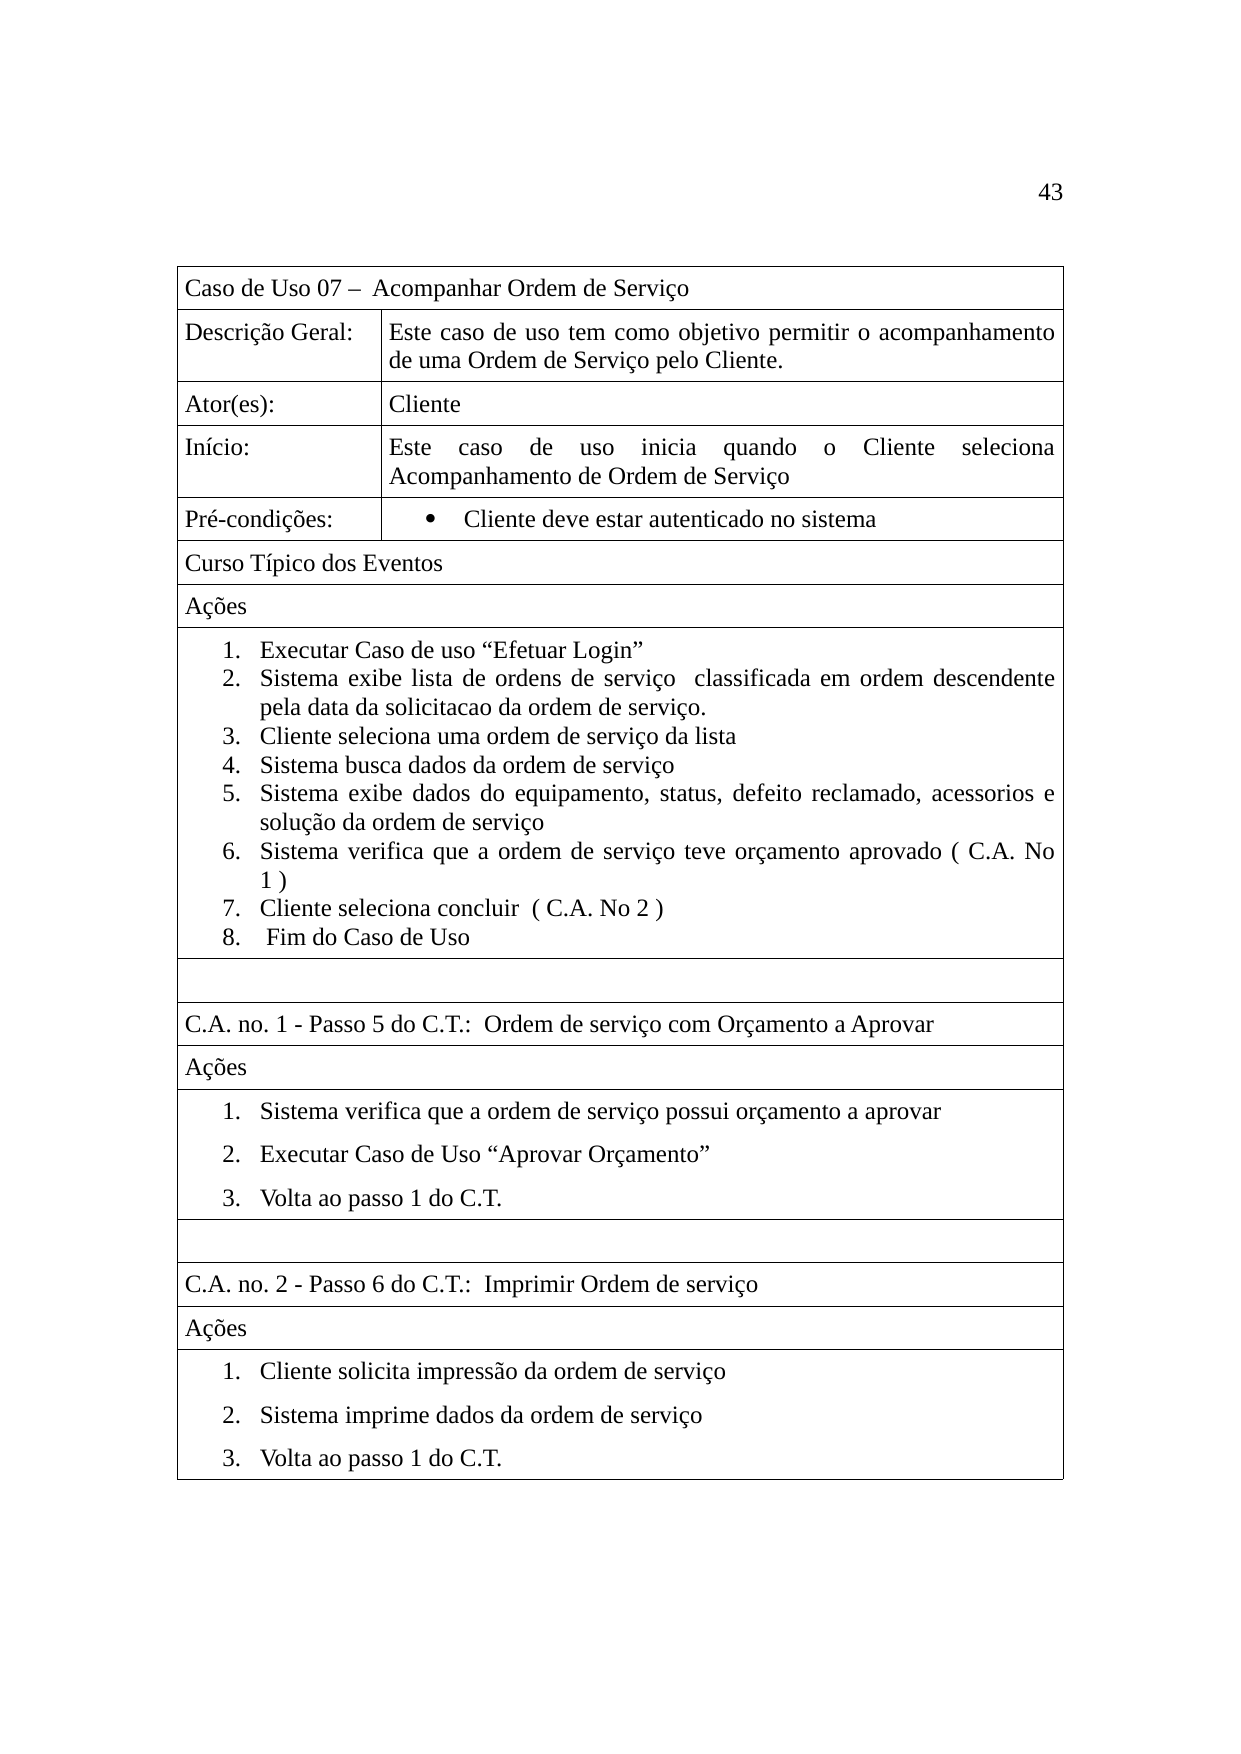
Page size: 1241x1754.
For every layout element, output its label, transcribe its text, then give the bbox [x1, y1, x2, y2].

table_cell Cliente [382, 382, 1063, 425]
table_cell Curso Típico dos Eventos [178, 541, 1063, 584]
table_cell Este caso de uso inicia quando o Cliente seleciona Acompanhamento de Ordem de Serviço [382, 426, 1063, 497]
table_cell Ações [178, 1046, 1063, 1088]
table_cell Sistema verifica que a ordem de serviço possui orçamento a aprovar [178, 1090, 1063, 1132]
table_header Caso de Uso 07 – Acompanhar Ordem de Serviço [178, 267, 1063, 309]
table_cell Descrição Geral: [178, 310, 381, 381]
table_cell [178, 1220, 1063, 1262]
table_cell Início: [178, 426, 381, 497]
table_cell Este caso de uso tem como objetivo permitir o acompanhamento de uma Ordem de Serviço pelo Cliente. [382, 310, 1063, 381]
table_cell Executar Caso de Uso “Aprovar Orçamento” [178, 1132, 1063, 1175]
table_cell Volta ao passo 1 do C.T. [178, 1175, 1063, 1219]
table_cell Ator(es): [178, 382, 381, 425]
table_cell C.A. no. 2 - Passo 6 do C.T.: Imprimir Ordem de serviço [178, 1263, 1063, 1306]
table_cell Ações [178, 1307, 1063, 1349]
table_cell Volta ao passo 1 do C.T. [178, 1436, 1063, 1479]
table_cell Cliente solicita impressão da ordem de serviço [178, 1350, 1063, 1392]
table_cell [178, 959, 1063, 1002]
table_cell C.A. no. 1 - Passo 5 do C.T.: Ordem de serviço com Orçamento a Aprovar [178, 1003, 1063, 1045]
table_cell Ações [178, 585, 1063, 627]
table_cell Sistema imprime dados da ordem de serviço [178, 1393, 1063, 1436]
table_cell Pré-condições: [178, 498, 381, 540]
table_cell Cliente deve estar autenticado no sistema [382, 498, 1063, 540]
table_cell Executar Caso de uso “Efetuar Login” Sistema exibe lista de ordens de serviço classificada em ordem descendente pela data da solicitacao da ordem de serviço. Cliente seleciona uma ordem de serviço da lista Sistema busca dados da ordem de serviço Sistema exibe dados do equipamento, status, defeito reclamado, acessorios e solução da ordem de serviço Sistema verifica que a ordem de serviço teve orçamento aprovado ( C.A. No 1 ) Cliente seleciona concluir ( C.A. No 2 ) Fim do Caso de Uso [178, 628, 1063, 958]
